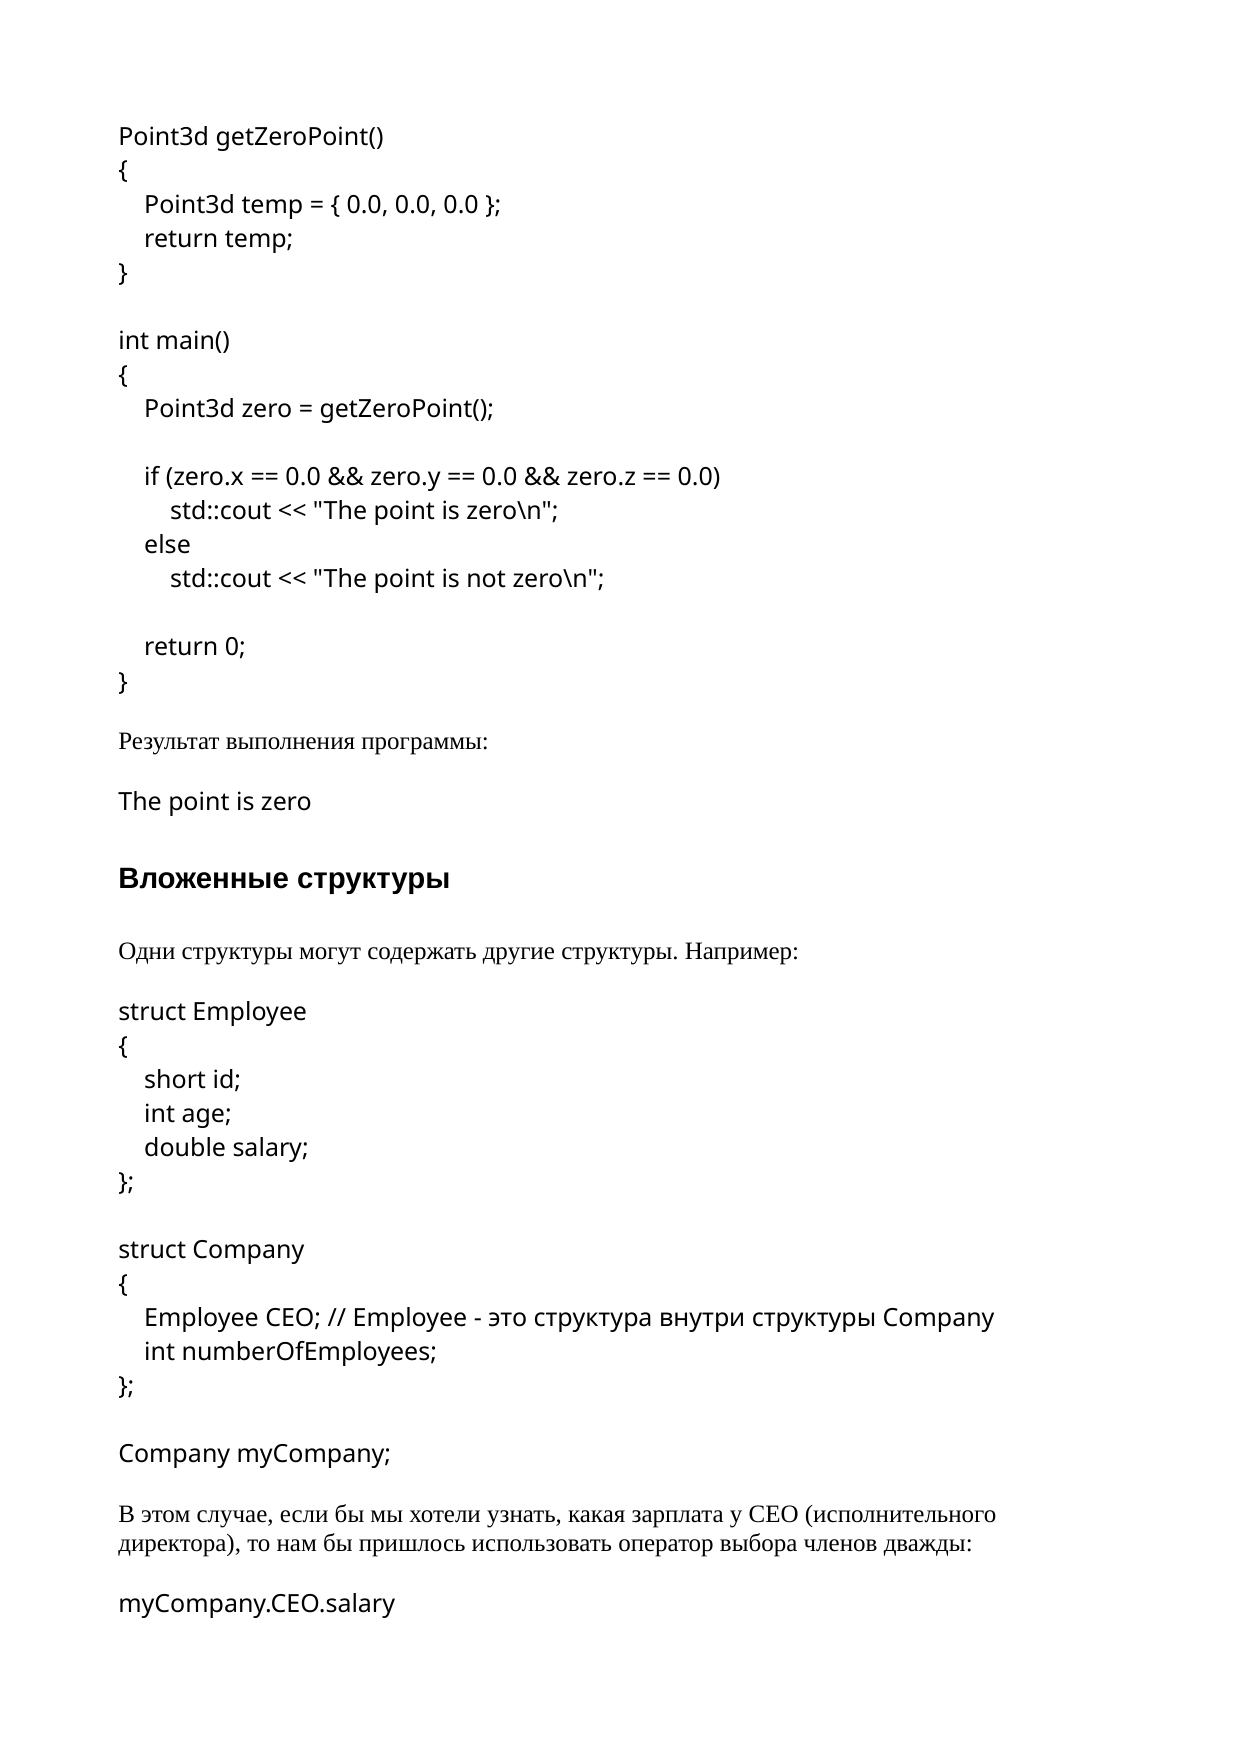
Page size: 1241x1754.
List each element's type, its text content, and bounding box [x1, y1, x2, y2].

text std::cout << "The point is not zero\n"; [118, 561, 1122, 595]
text double salary; [118, 1129, 1122, 1164]
text Employee CEO; // Employee - это структура внутри структуры Company [118, 1300, 1122, 1334]
text В этом случае, если бы мы хотели узнать, какая зарплата у CEO (исполнительного директора), то нам бы пришлось использовать оператор выбора членов дважды: [118, 1499, 1122, 1556]
text }; [118, 1368, 1122, 1402]
text Результат выполнения программы: [118, 726, 1122, 755]
text The point is zero [118, 783, 1122, 817]
text Одни структуры могут содержать другие структуры. Например: [118, 936, 1122, 964]
text int age; [118, 1096, 1122, 1129]
text { [118, 152, 1122, 186]
text Company myCompany; [118, 1436, 1122, 1470]
text struct Company [118, 1232, 1122, 1266]
text { [118, 357, 1122, 391]
text { [118, 1266, 1122, 1300]
text int main() [118, 322, 1122, 357]
text struct Employee [118, 993, 1122, 1027]
text Point3d temp = { 0.0, 0.0, 0.0 }; [118, 186, 1122, 220]
text if (zero.x == 0.0 && zero.y == 0.0 && zero.z == 0.0) [118, 459, 1122, 493]
text Point3d getZeroPoint() [118, 118, 1122, 152]
text std::cout << "The point is zero\n"; [118, 493, 1122, 527]
text } [118, 663, 1122, 697]
text } [118, 254, 1122, 288]
text Point3d zero = getZeroPoint(); [118, 391, 1122, 425]
text else [118, 527, 1122, 561]
text { [118, 1027, 1122, 1061]
text myCompany.CEO.salary [118, 1585, 1122, 1619]
subtitle Вложенные структуры [118, 861, 1122, 894]
text short id; [118, 1061, 1122, 1096]
text return temp; [118, 220, 1122, 254]
text return 0; [118, 629, 1122, 663]
text }; [118, 1164, 1122, 1198]
text int numberOfEmployees; [118, 1334, 1122, 1368]
